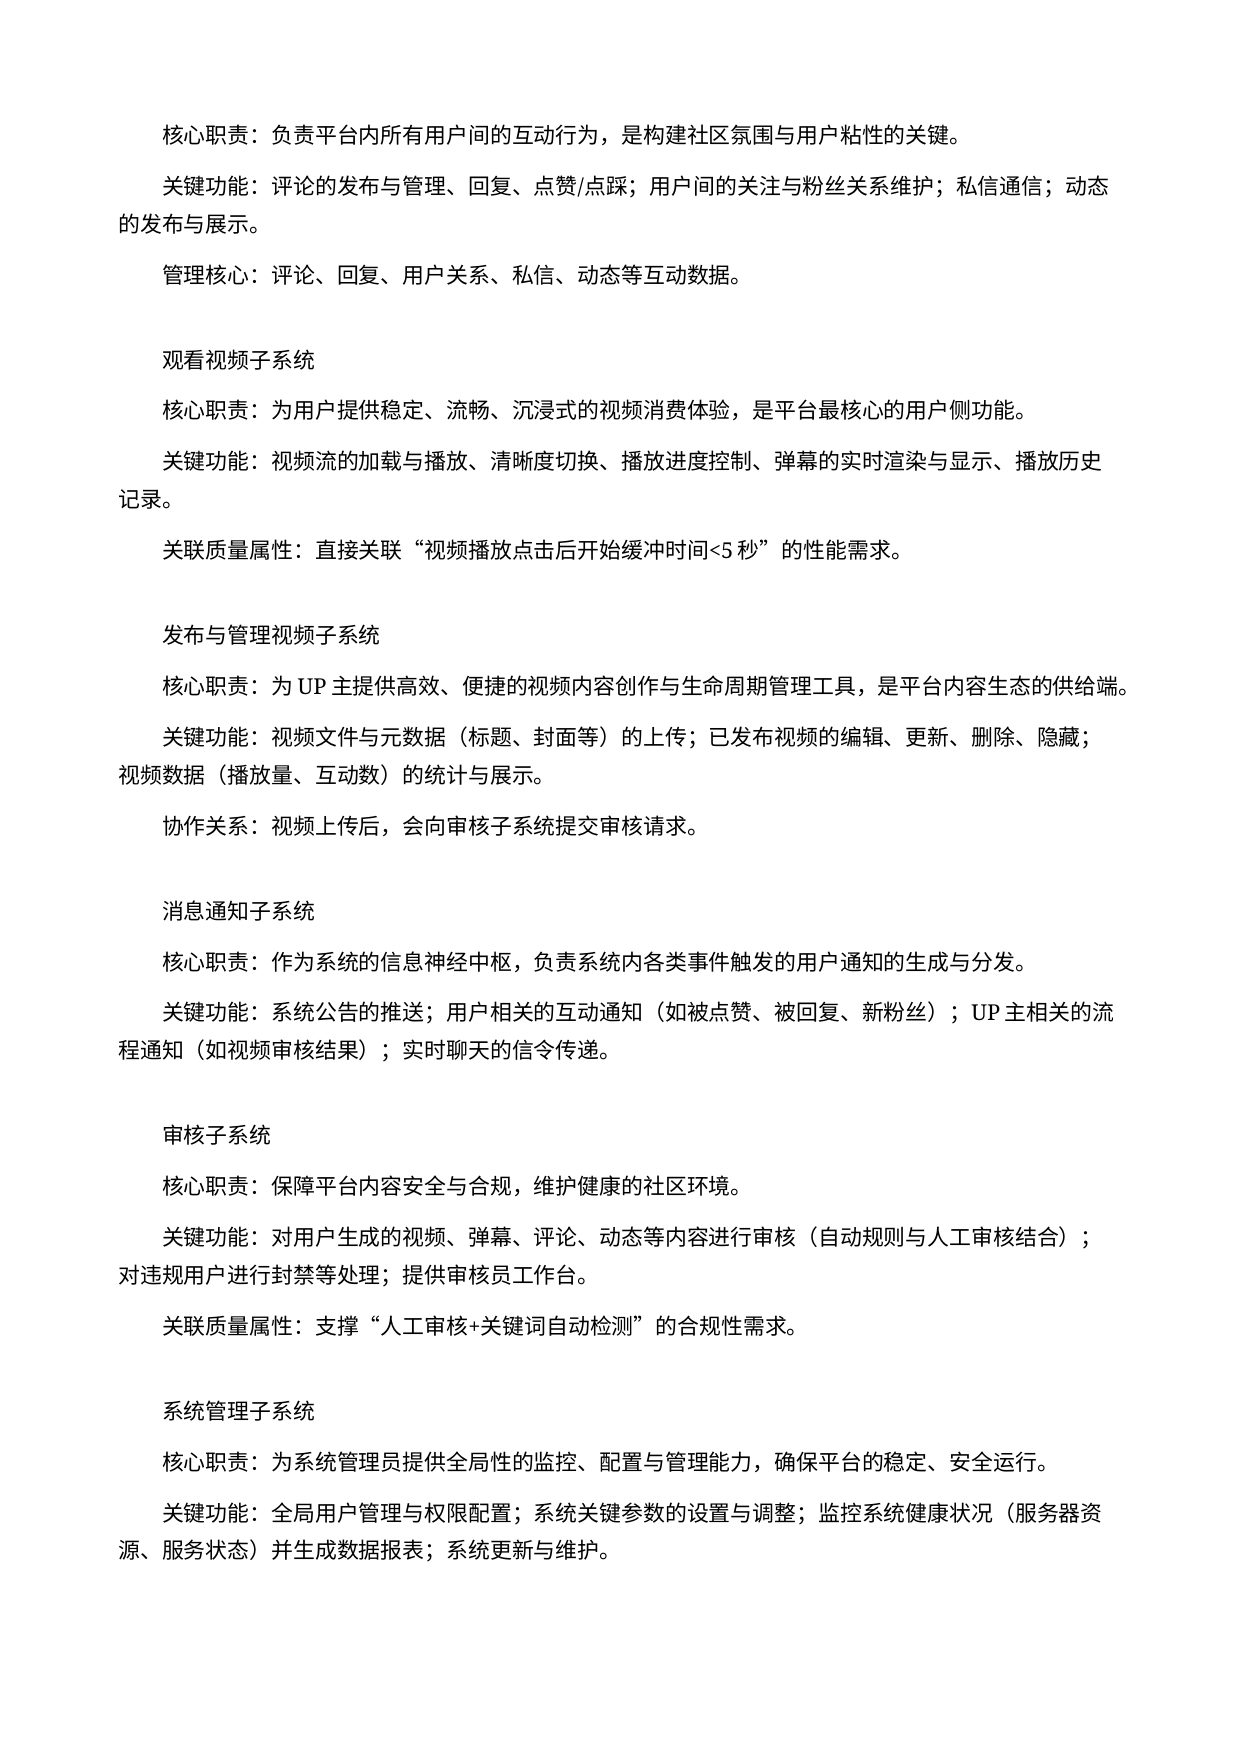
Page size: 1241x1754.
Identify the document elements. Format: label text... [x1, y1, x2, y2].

text 管理核心：评论、回复、用户关系、私信、动态等互动数据。 [118, 258, 1122, 289]
text 关键功能：评论的发布与管理、回复、点赞/点踩；用户间的关注与粉丝关系维护；私信通信；动态的发布与展示。 [118, 169, 1122, 239]
text 关键功能：系统公告的推送；用户相关的互动通知（如被点赞、被回复、新粉丝）；UP主相关的流程通知（如视频审核结果）；实时聊天的信令传递。 [118, 995, 1122, 1065]
text 关键功能：视频流的加载与播放、清晰度切换、播放进度控制、弹幕的实时渲染与显示、播放历史记录。 [118, 444, 1122, 514]
text 核心职责：保障平台内容安全与合规，维护健康的社区环境。 [118, 1169, 1122, 1201]
text 关键功能：对用户生成的视频、弹幕、评论、动态等内容进行审核（自动规则与人工审核结合）；对违规用户进行封禁等处理；提供审核员工作台。 [118, 1220, 1122, 1289]
text 核心职责：为系统管理员提供全局性的监控、配置与管理能力，确保平台的稳定、安全运行。 [118, 1445, 1122, 1476]
text 系统管理子系统 [118, 1394, 1122, 1426]
text 消息通知子系统 [118, 894, 1122, 925]
text 核心职责：作为系统的信息神经中枢，负责系统内各类事件触发的用户通知的生成与分发。 [118, 944, 1122, 976]
text 观看视频子系统 [118, 343, 1122, 374]
text 关联质量属性：直接关联“视频播放点击后开始缓冲时间<5秒”的性能需求。 [118, 533, 1122, 565]
text 审核子系统 [118, 1118, 1122, 1150]
text 核心职责：为UP主提供高效、便捷的视频内容创作与生命周期管理工具，是平台内容生态的供给端。 [118, 669, 1122, 701]
text 关键功能：全局用户管理与权限配置；系统关键参数的设置与调整；监控系统健康状况（服务器资源、服务状态）并生成数据报表；系统更新与维护。 [118, 1496, 1122, 1565]
text 核心职责：为用户提供稳定、流畅、沉浸式的视频消费体验，是平台最核心的用户侧功能。 [118, 393, 1122, 425]
text 核心职责：负责平台内所有用户间的互动行为，是构建社区氛围与用户粘性的关键。 [118, 118, 1122, 150]
text 关键功能：视频文件与元数据（标题、封面等）的上传；已发布视频的编辑、更新、删除、隐藏；视频数据（播放量、互动数）的统计与展示。 [118, 720, 1122, 790]
text 关联质量属性：支撑“人工审核+关键词自动检测”的合规性需求。 [118, 1309, 1122, 1341]
text 协作关系：视频上传后，会向审核子系统提交审核请求。 [118, 809, 1122, 841]
text 发布与管理视频子系统 [118, 618, 1122, 650]
